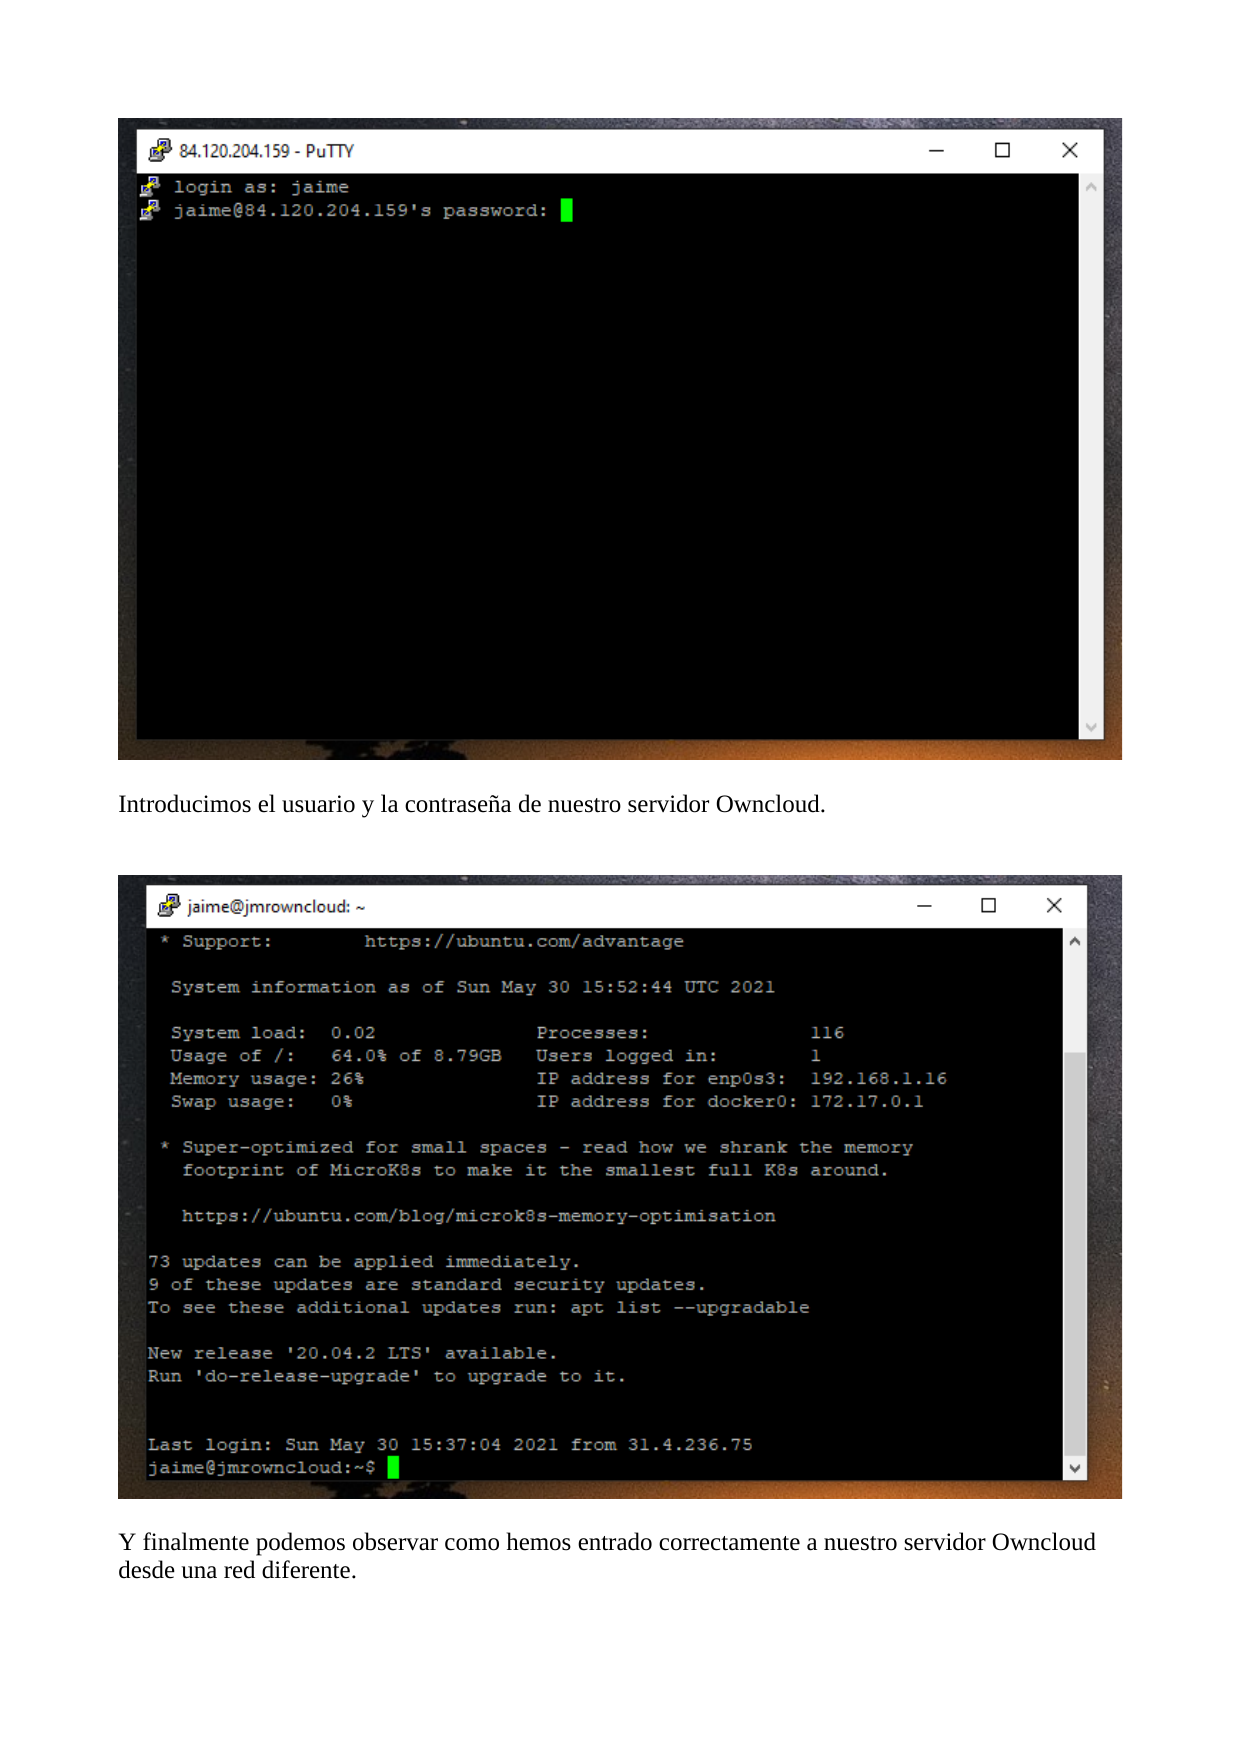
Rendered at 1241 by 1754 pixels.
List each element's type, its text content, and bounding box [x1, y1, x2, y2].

picture [118, 875, 1123, 1499]
text Y finalmente podemos observar como hemos entrado correctamente a nuestro servidor Owncloud desde una red diferente. [118, 1527, 1122, 1584]
picture [118, 118, 1123, 760]
text Introducimos el usuario y la contraseña de nuestro servidor Owncloud. [118, 789, 1122, 817]
